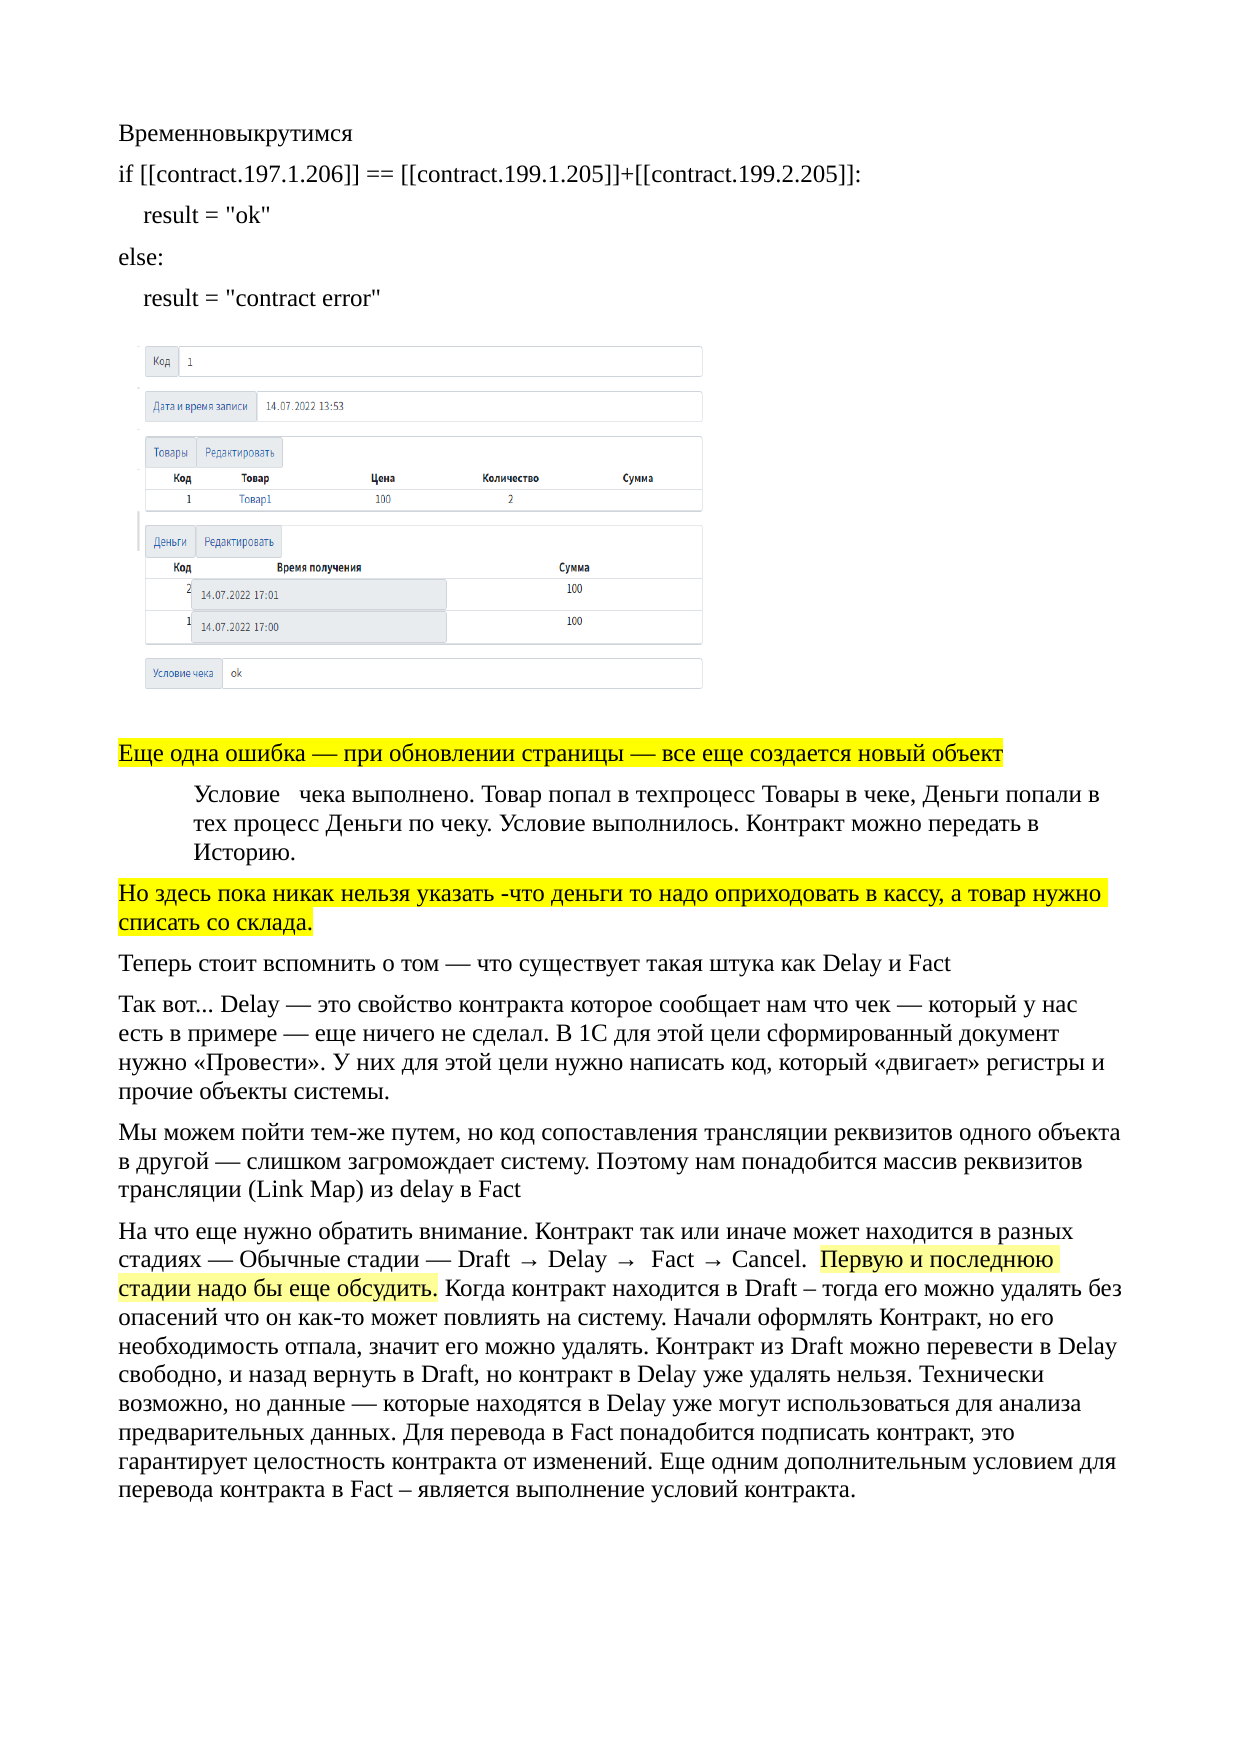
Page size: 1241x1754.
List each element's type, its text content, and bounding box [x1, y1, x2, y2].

text Еще одна ошибка — при обновлении страницы — все еще создается новый объект [118, 738, 1122, 767]
text Так вот... Delay — это свойство контракта которое сообщает нам что чек — который у нас есть в примере — еще ничего не сделал. В 1С для этой цели сформированный документ нужно «Провести». У них для этой цели нужно написать код, который «двигает» регистры и прочие объекты системы. [118, 989, 1122, 1104]
text Временновыкрутимся [118, 118, 1122, 147]
text Но здесь пока никак нельзя указать -что деньги то надо оприходовать в кассу, а товар нужно списать со склада. [118, 878, 1122, 936]
text Мы можем пойти тем-же путем, но код сопоставления трансляции реквизитов одного объекта в другой — слишком загромождает систему. Поэтому нам понадобится массив реквизитов трансляции (Link Map) из delay в Fact [118, 1117, 1122, 1203]
text else: [118, 242, 1122, 271]
list Условие чека выполнено. Товар попал в техпроцесс Товары в чеке, Деньги попали в тех процесс Деньги по чеку. Условие выполнилось. Контракт можно передать в Историю. [156, 779, 1122, 866]
text if [[contract.197.1.206]] == [[contract.199.1.205]]+[[contract.199.2.205]]: [118, 159, 1122, 188]
text На что еще нужно обратить внимание. Контракт так или иначе может находится в разных стадиях — Обычные стадии — Draft → Delay → Fact → Cancel. Первую и последнюю стадии надо бы еще обсудить. Когда контракт находится в Draft – тогда его можно удалять без опасений что он как-то может повлиять на систему. Начали оформлять Контракт, но его необходимость отпала, значит его можно удалять. Контракт из Draft можно перевести в Delay свободно, и назад вернуть в Draft, но контракт в Delay уже удалять нельзя. Технически возможно, но данные — которые находятся в Delay уже могут использоваться для анализа предварительных данных. Для перевода в Fact понадобится подписать контракт, это гарантирует целостность контракта от изменений. Еще одним дополнительным условием для перевода контракта в Fact – является выполнение условий контракта. [118, 1216, 1122, 1503]
text result = "ok" [118, 201, 1122, 229]
text result = "contract error" [118, 283, 1122, 312]
text Теперь стоит вспомнить о том — что существует такая штука как Delay и Fact [118, 948, 1122, 977]
